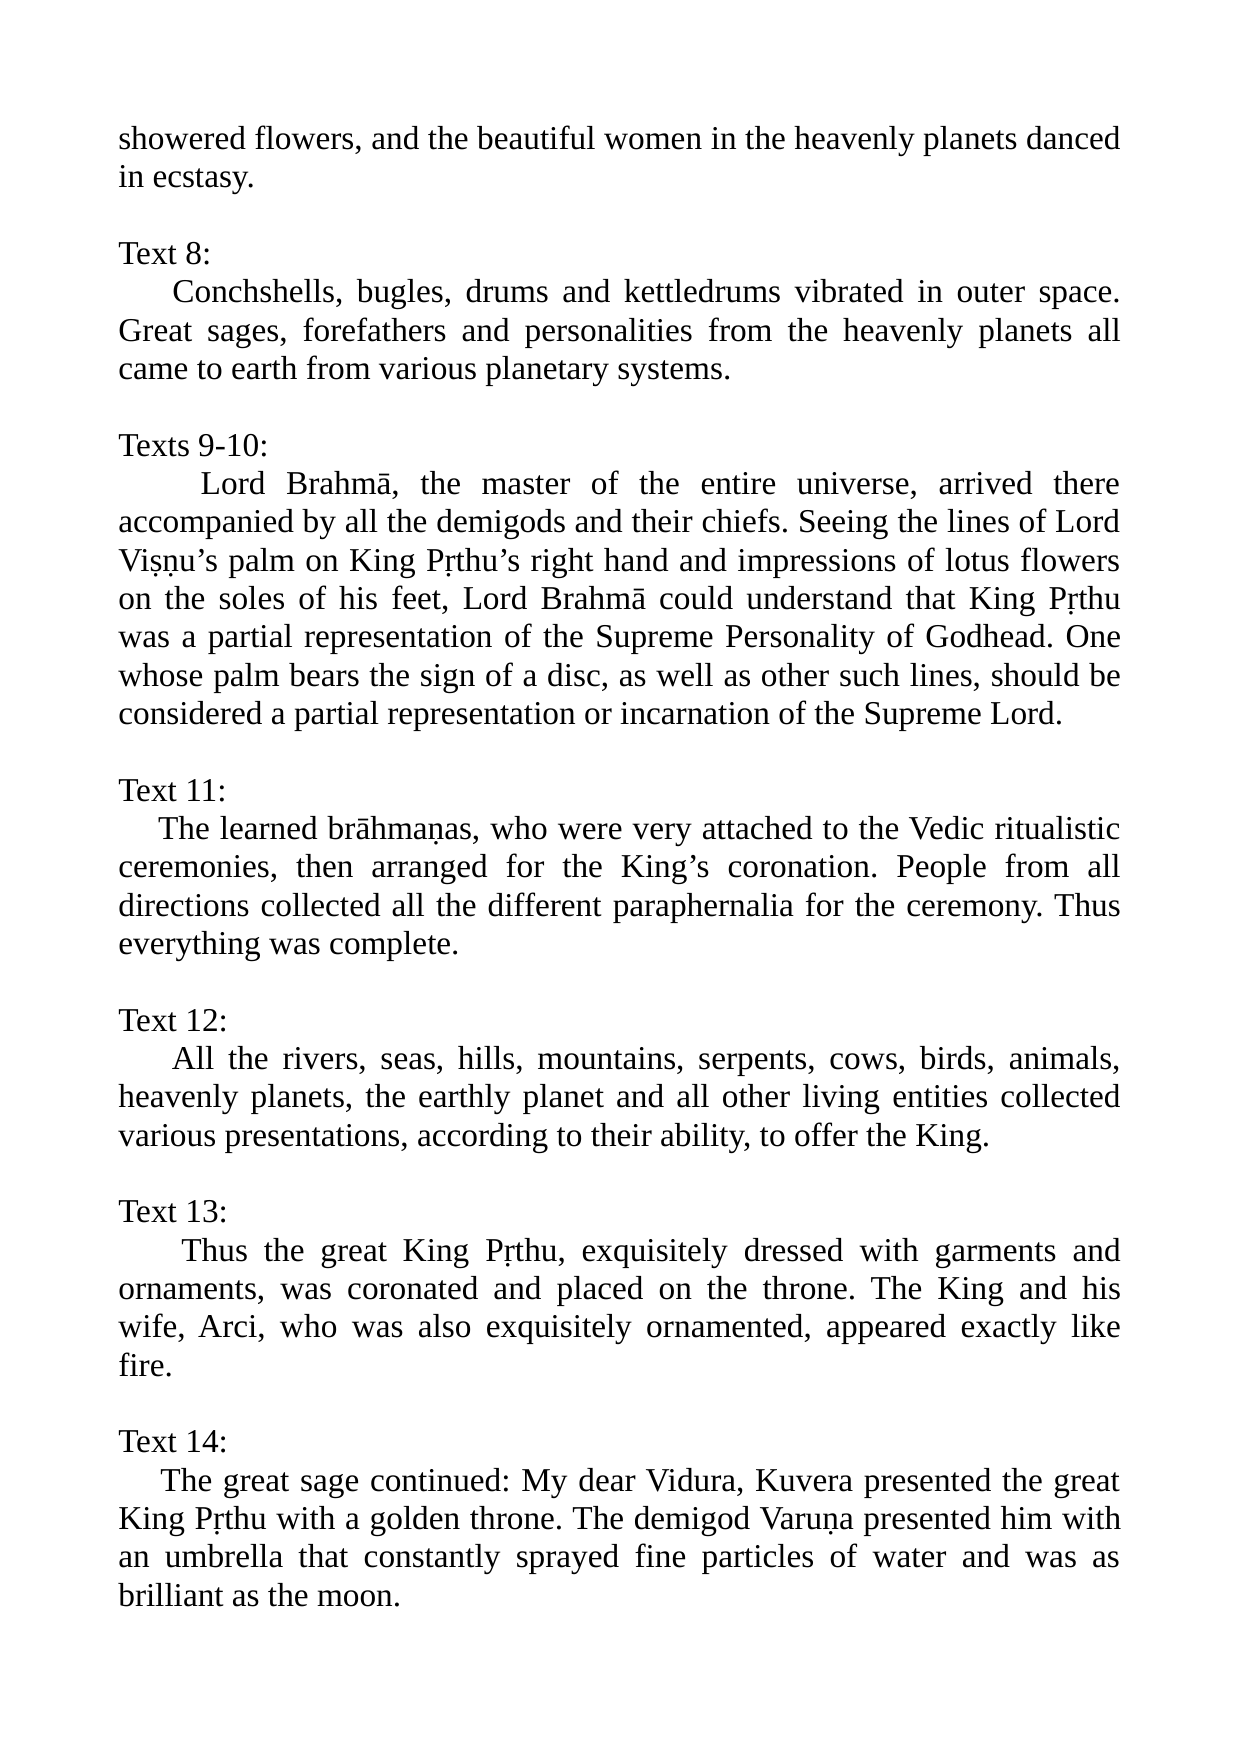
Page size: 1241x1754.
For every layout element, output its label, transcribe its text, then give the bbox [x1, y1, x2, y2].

text All the rivers, seas, hills, mountains, serpents, cows, birds, animals, heavenly planets, the earthly planet and all other living entities collected various presentations, according to their ability, to offer the King. [118, 1038, 1122, 1153]
text Lord Brahmā, the master of the entire universe, arrived there accompanied by all the demigods and their chiefs. Seeing the lines of Lord Viṣṇu’s palm on King Pṛthu’s right hand and impressions of lotus flowers on the soles of his feet, Lord Brahmā could understand that King Pṛthu was a partial representation of the Supreme Personality of Godhead. One whose palm bears the sign of a disc, as well as other such lines, should be considered a partial representation or incarnation of the Supreme Lord. [118, 463, 1122, 731]
text Text 13: [118, 1191, 1122, 1230]
text Text 14: [118, 1421, 1122, 1460]
text The great sage continued: My dear Vidura, Kuvera presented the great King Pṛthu with a golden throne. The demigod Varuṇa presented him with an umbrella that constantly sprayed fine particles of water and was as brilliant as the moon. [118, 1460, 1122, 1613]
text Thus the great King Pṛthu, exquisitely dressed with garments and ornaments, was coronated and placed on the throne. The King and his wife, Arci, who was also exquisitely ornamented, appeared exactly like fire. [118, 1230, 1122, 1383]
text Texts 9-10: [118, 425, 1122, 463]
text The learned brāhmaṇas, who were very attached to the Vedic ritualistic ceremonies, then arranged for the King’s coronation. People from all directions collected all the different paraphernalia for the ceremony. Thus everything was complete. [118, 808, 1122, 961]
text Conchshells, bugles, drums and kettledrums vibrated in outer space. Great sages, forefathers and personalities from the heavenly planets all came to earth from various planetary systems. [118, 271, 1122, 386]
text Text 12: [118, 1000, 1122, 1038]
text Text 11: [118, 770, 1122, 808]
text showered flowers, and the beautiful women in the heavenly planets danced in ecstasy. [118, 118, 1122, 195]
text Text 8: [118, 233, 1122, 271]
